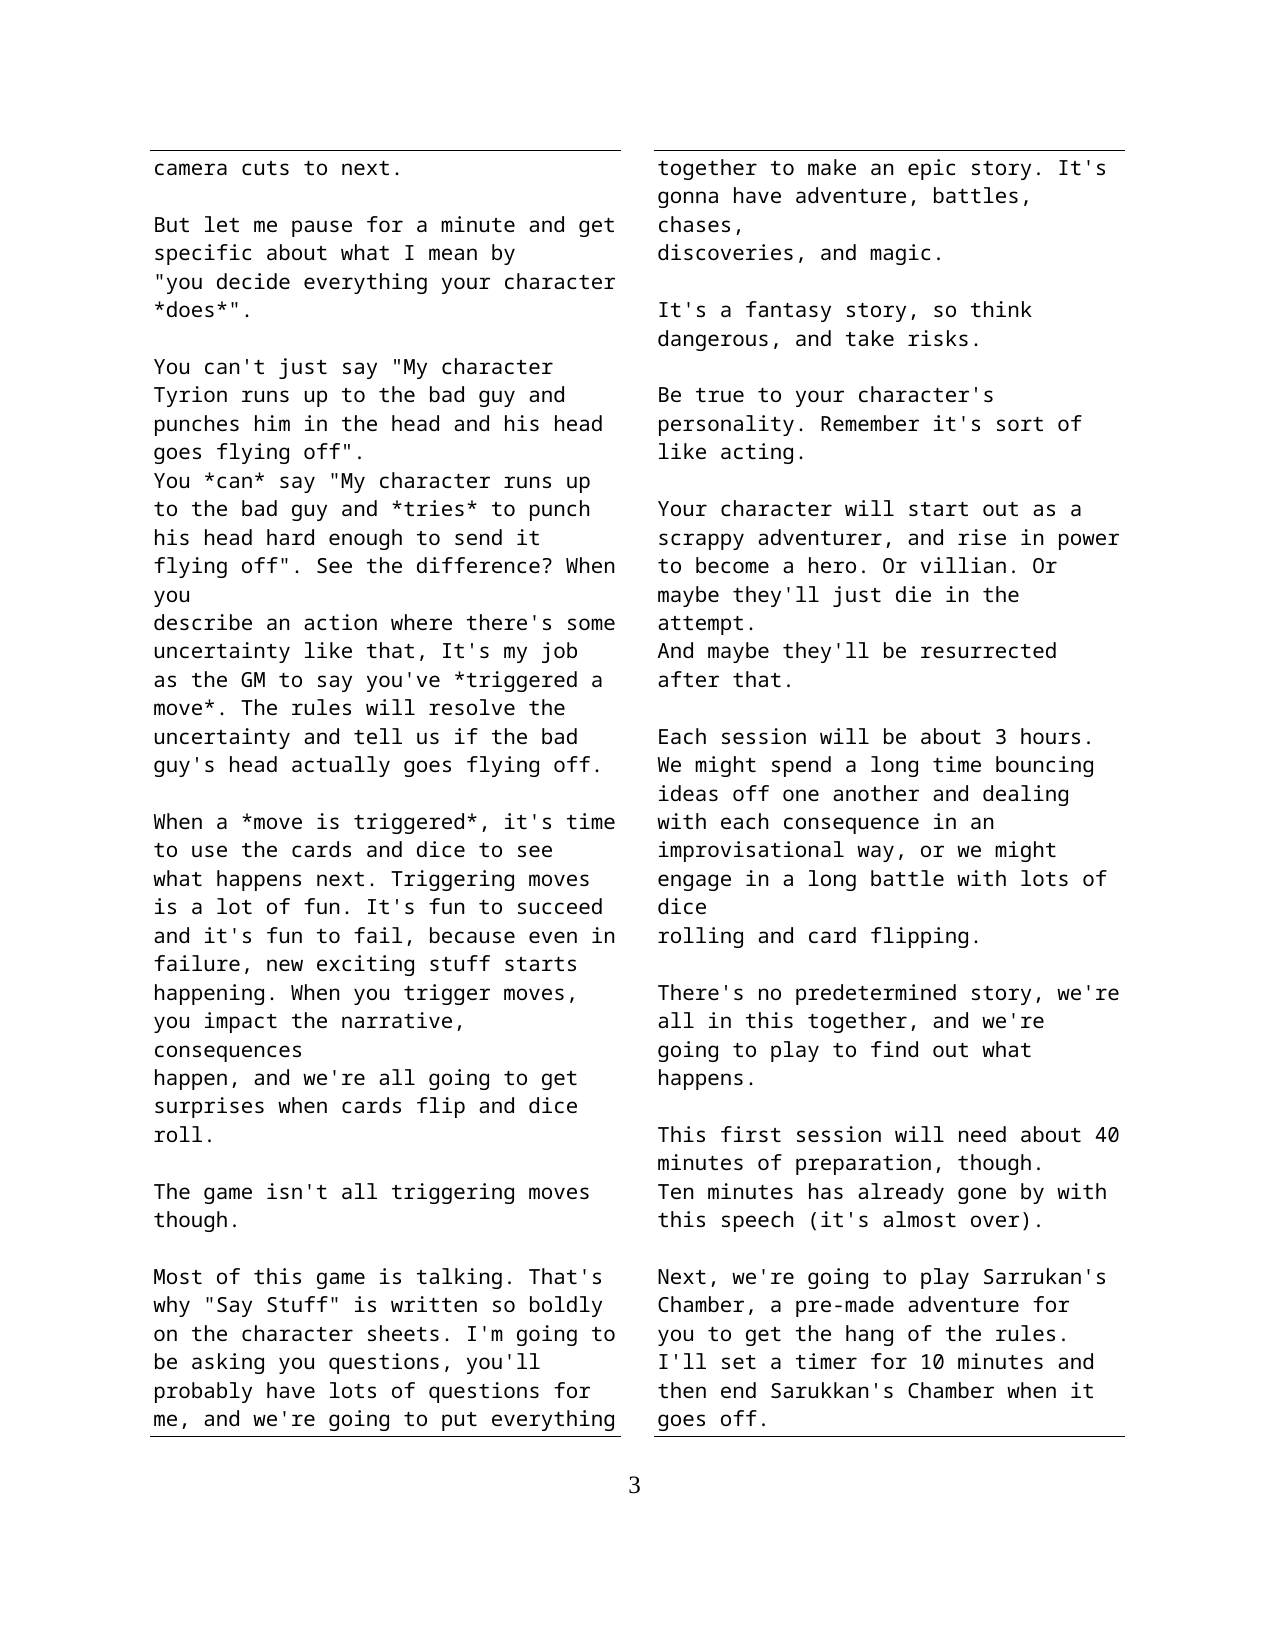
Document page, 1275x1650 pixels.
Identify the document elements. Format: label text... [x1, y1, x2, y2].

text improvisational way, or we might engage in a long battle with lots of dice [654, 832, 1125, 918]
text "you decide everything your character *does*". [150, 264, 621, 324]
text And maybe they'll be resurrected after that. [654, 633, 1125, 693]
text uncertainty and tell us if the bad guy's head actually goes flying off. [150, 719, 621, 779]
text and it's fun to fail, because even in failure, new exciting stuff starts [150, 918, 621, 975]
text Each session will be about 3 hours. We might spend a long time bouncing [654, 719, 1125, 776]
text probably have lots of questions for me, and we're going to put everything [150, 1373, 621, 1436]
text Most of this game is talking. That's why "Say Stuff" is written so boldly [150, 1259, 621, 1316]
text on the character sheets. I'm going to be asking you questions, you'll [150, 1316, 621, 1373]
text Be true to your character's personality. Remember it's sort of like acting. [654, 377, 1125, 466]
text together to make an epic story. It's gonna have adventure, battles, chases, [654, 151, 1125, 235]
text describe an action where there's some uncertainty like that, It's my job [150, 605, 621, 662]
text happen, and we're all going to get surprises when cards flip and dice roll. [150, 1060, 621, 1148]
text Next, we're going to play Sarrukan's Chamber, a pre-made adventure for [654, 1259, 1125, 1316]
text But let me pause for a minute and get specific about what I mean by [150, 207, 621, 264]
text It's a fantasy story, so think dangerous, and take risks. [654, 292, 1125, 352]
text Ten minutes has already gone by with this speech (it's almost over). [654, 1174, 1125, 1234]
text happening. When you trigger moves, you impact the narrative, consequences [150, 975, 621, 1060]
text You can't just say "My character Tyrion runs up to the bad guy and [150, 349, 621, 406]
text then end Sarukkan's Chamber when it goes off. [654, 1373, 1125, 1436]
text ideas off one another and dealing with each consequence in an [654, 776, 1125, 832]
text as the GM to say you've *triggered a move*. The rules will resolve the [150, 662, 621, 719]
text you to get the hang of the rules. I'll set a timer for 10 minutes and [654, 1316, 1125, 1373]
text rolling and card flipping. [654, 918, 1125, 949]
text to become a hero. Or villian. Or maybe they'll just die in the attempt. [654, 548, 1125, 633]
text There's no predetermined story, we're all in this together, and we're [654, 975, 1125, 1032]
text his head hard enough to send it flying off". See the difference? When you [150, 520, 621, 605]
text punches him in the head and his head goes flying off". [150, 406, 621, 463]
text going to play to find out what happens. [654, 1032, 1125, 1092]
text what happens next. Triggering moves is a lot of fun. It's fun to succeed [150, 861, 621, 918]
text discoveries, and magic. [654, 235, 1125, 267]
text Your character will start out as a scrappy adventurer, and rise in power [654, 491, 1125, 548]
text camera cuts to next. [150, 151, 621, 182]
text You *can* say "My character runs up to the bad guy and *tries* to punch [150, 463, 621, 520]
text This first session will need about 40 minutes of preparation, though. [654, 1117, 1125, 1174]
text The game isn't all triggering moves though. [150, 1174, 621, 1234]
text When a *move is triggered*, it's time to use the cards and dice to see [150, 804, 621, 861]
